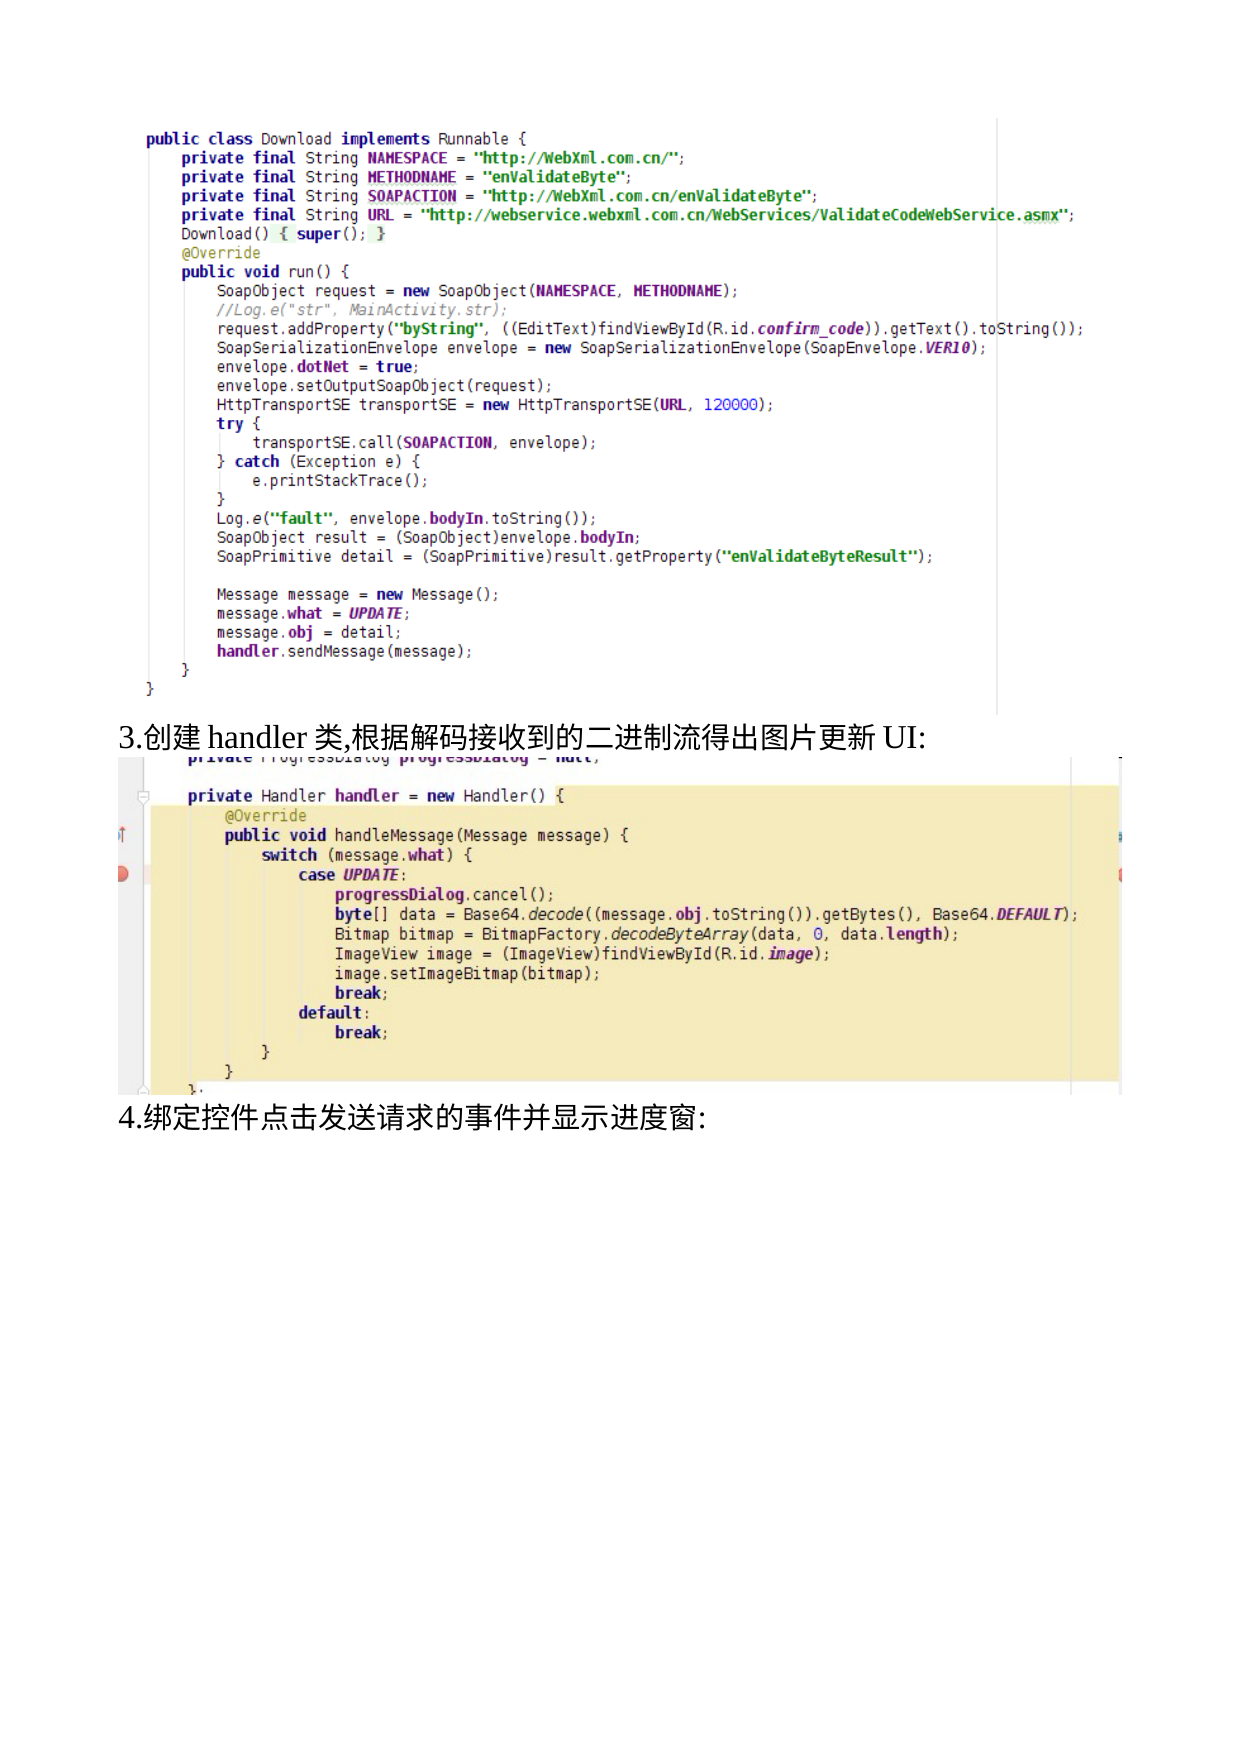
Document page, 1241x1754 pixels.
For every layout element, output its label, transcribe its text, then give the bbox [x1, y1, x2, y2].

picture [118, 757, 1123, 1095]
picture [118, 118, 1123, 715]
text 3.创建handler类,根据解码接收到的二进制流得出图片更新UI: [118, 715, 1122, 757]
text 4.绑定控件点击发送请求的事件并显示进度窗: [118, 1095, 1122, 1137]
